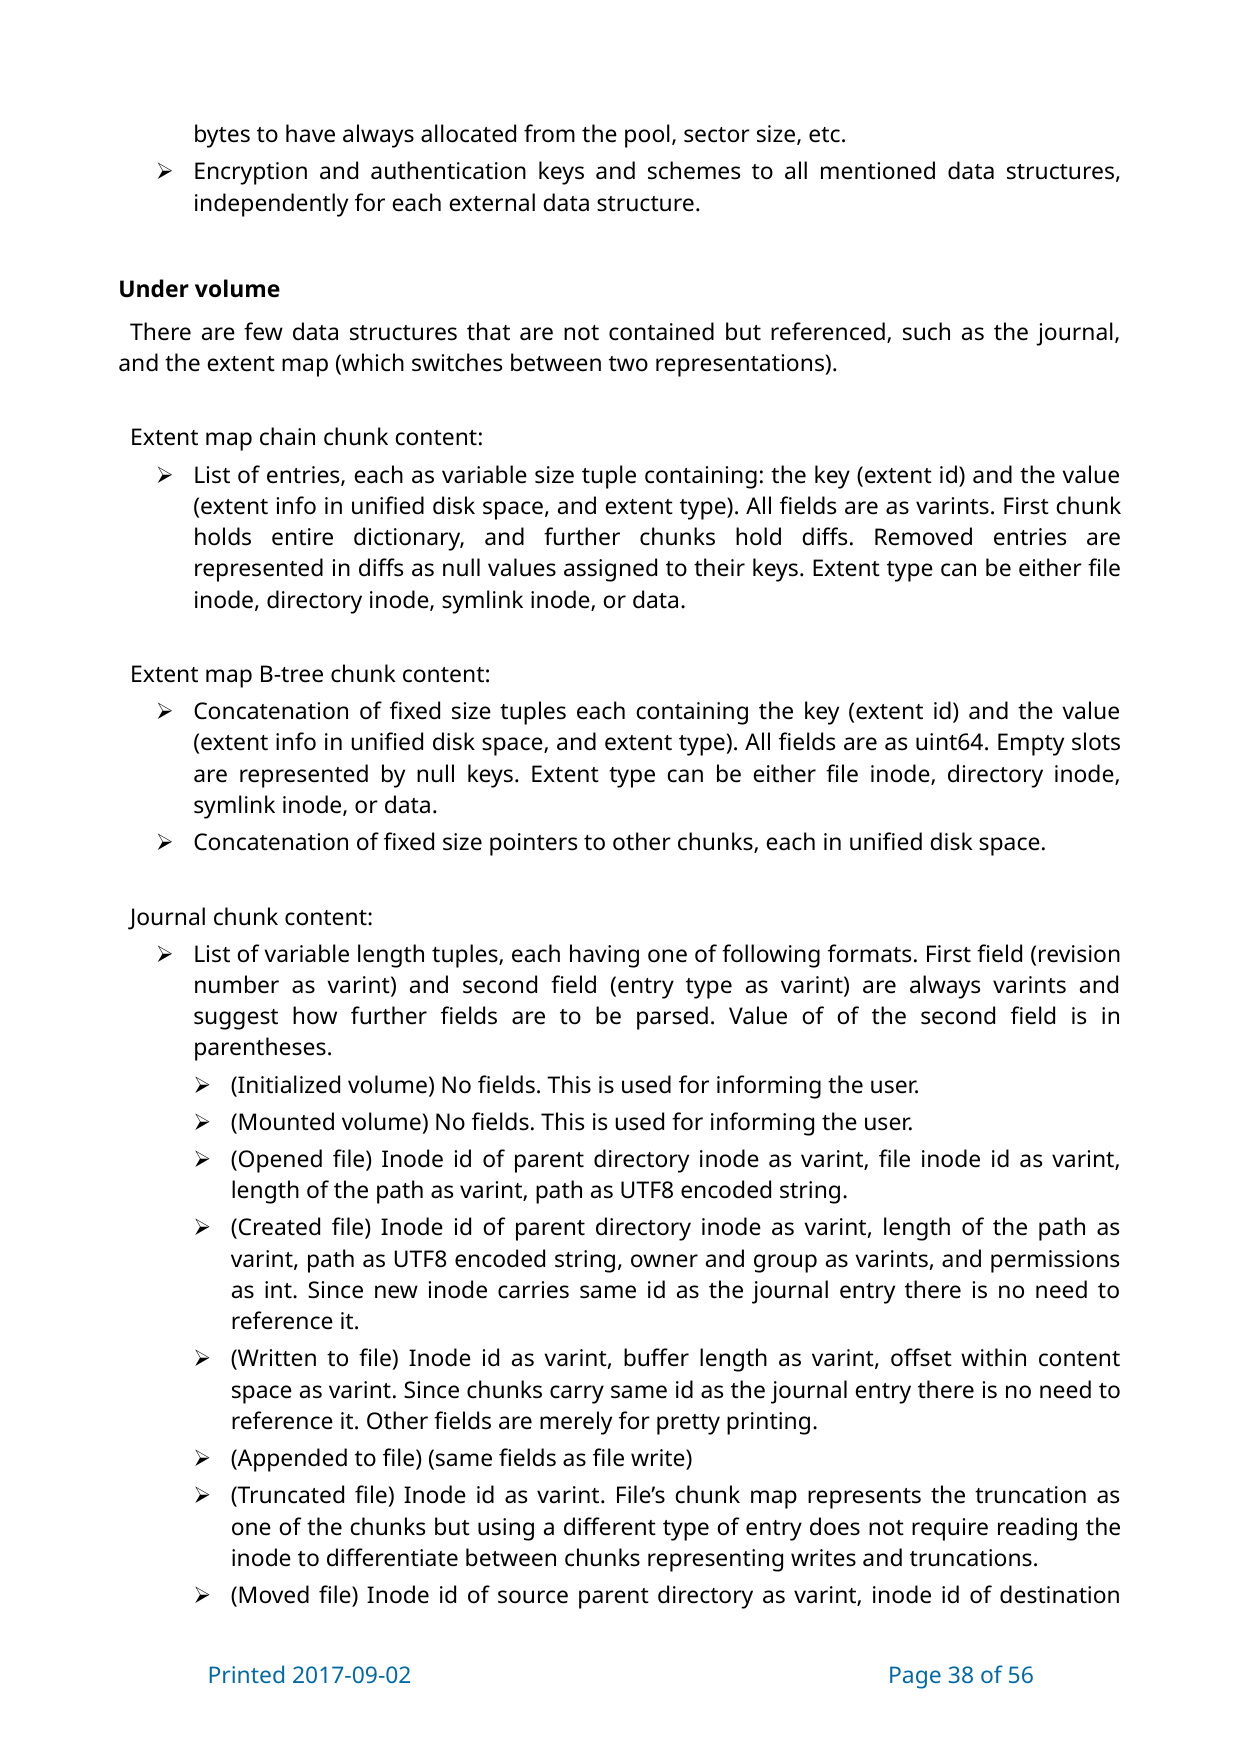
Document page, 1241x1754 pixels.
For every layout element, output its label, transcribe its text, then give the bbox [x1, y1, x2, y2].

list Concatenation of fixed size pointers to other chunks, each in unified disk space. [156, 826, 1122, 857]
text There are few data structures that are not contained but referenced, such as the journal, and the extent map (which switches between two representations). [118, 316, 1122, 378]
list Encryption and authentication keys and schemes to all mentioned data structures, independently for each external data structure. [156, 155, 1122, 218]
list (Created file) Inode id of parent directory inode as varint, length of the path as varint, path as UTF8 encoded string, owner and group as varints, and permissions as int. Since new inode carries same id as the journal entry there is no need to reference it. [193, 1211, 1122, 1336]
text Journal chunk content: [118, 900, 1122, 932]
list List of variable length tuples, each having one of following formats. First field (revision number as varint) and second field (entry type as varint) are always varints and suggest how further fields are to be parsed. Value of of the second field is in parentheses. [156, 938, 1122, 1063]
list (Moved file) Inode id of source parent directory as varint, inode id of destination [193, 1579, 1122, 1610]
list (Opened file) Inode id of parent directory inode as varint, file inode id as varint, length of the path as varint, path as UTF8 encoded string. [193, 1143, 1122, 1205]
text Extent map B-tree chunk content: [118, 658, 1122, 689]
subtitle Under volume [118, 273, 1122, 304]
list (Initialized volume) No fields. This is used for informing the user. [193, 1068, 1122, 1100]
list (Appended to file) (same fields as file write) [193, 1442, 1122, 1473]
list (Mounted volume) No fields. This is used for informing the user. [193, 1106, 1122, 1137]
list List of entries, each as variable size tuple containing: the key (extent id) and the value (extent info in unified disk space, and extent type). All fields are as varints. First chunk holds entire dictionary, and further chunks hold diffs. Removed entries are represented in diffs as null values assigned to their keys. Extent type can be either file inode, directory inode, symlink inode, or data. [156, 458, 1122, 615]
list bytes to have always allocated from the pool, sector size, etc. [156, 118, 1122, 149]
list (Truncated file) Inode id as varint. File’s chunk map represents the truncation as one of the chunks but using a different type of entry does not require reading the inode to differentiate between chunks representing writes and truncations. [193, 1479, 1122, 1573]
list (Written to file) Inode id as varint, buffer length as varint, offset within content space as varint. Since chunks carry same id as the journal entry there is no need to reference it. Other fields are merely for pretty printing. [193, 1342, 1122, 1436]
list Concatenation of fixed size tuples each containing the key (extent id) and the value (extent info in unified disk space, and extent type). All fields are as uint64. Empty slots are represented by null keys. Extent type can be either file inode, directory inode, symlink inode, or data. [156, 695, 1122, 820]
text Extent map chain chunk content: [118, 421, 1122, 453]
